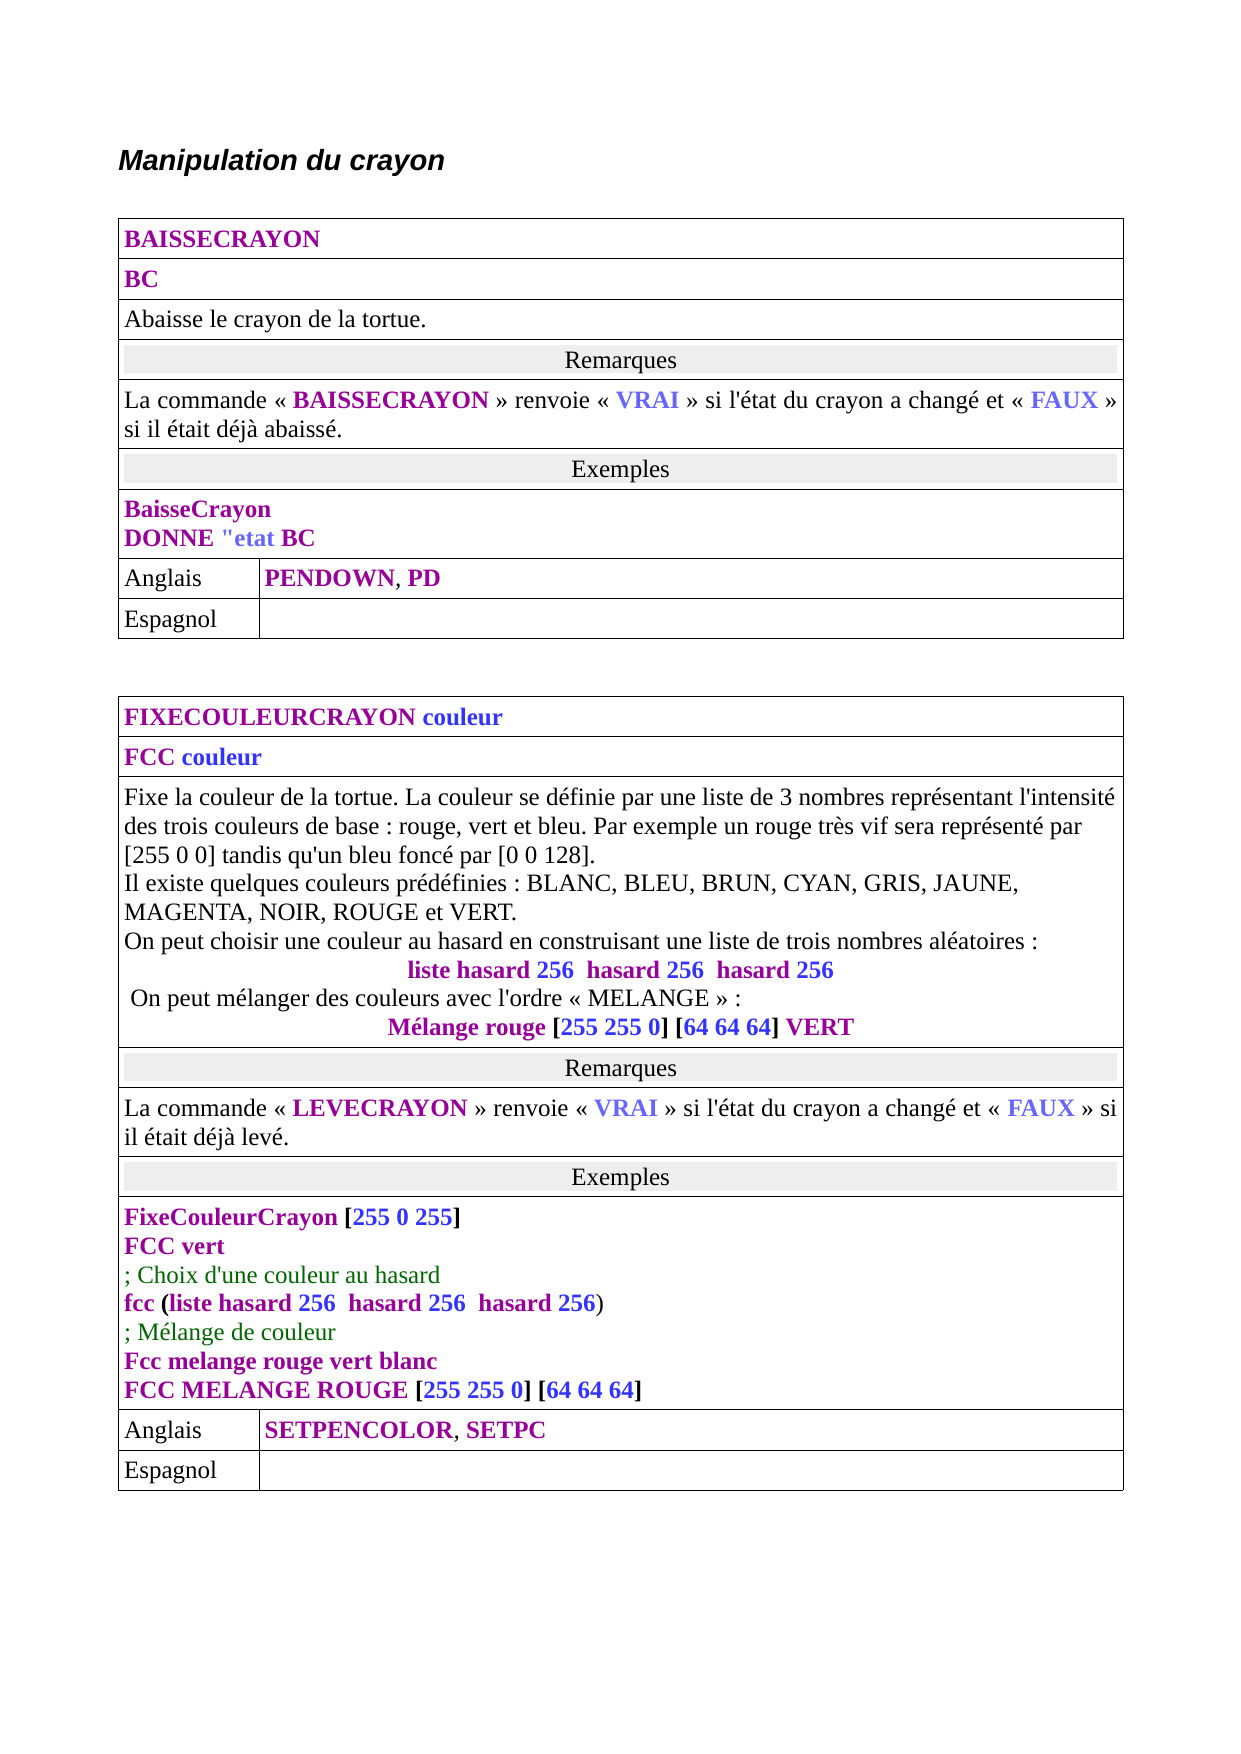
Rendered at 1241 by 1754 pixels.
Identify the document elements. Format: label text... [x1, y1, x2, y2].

table_cell [260, 599, 1123, 638]
table_cell PENDOWN, PD [260, 559, 1123, 598]
table_cell La commande « LEVECRAYON » renvoie « VRAI » si l'état du crayon a changé et « FAUX » si il était déjà levé. [119, 1088, 1123, 1156]
table_cell BC [119, 259, 1123, 298]
table_cell Remarques [119, 1048, 1123, 1087]
table_cell Anglais [119, 559, 259, 598]
table_cell BaisseCrayon DONNE "etat BC [119, 490, 1123, 558]
table_cell SETPENCOLOR, SETPC [260, 1410, 1123, 1449]
table_cell FixeCouleurCrayon [255 0 255] FCC vert ; Choix d'une couleur au hasard fcc (liste hasard 256 hasard 256 hasard 256) ; Mélange de couleur Fcc melange rouge vert blanc FCC MELANGE ROUGE [255 255 0] [64 64 64] [119, 1197, 1123, 1409]
table_cell Remarques [119, 340, 1123, 379]
table_cell Fixe la couleur de la tortue. La couleur se définie par une liste de 3 nombres représentant l'intensité des trois couleurs de base : rouge, vert et bleu. Par exemple un rouge très vif sera représenté par [255 0 0] tandis qu'un bleu foncé par [0 0 128]. Il existe quelques couleurs prédéfinies : BLANC, BLEU, BRUN, CYAN, GRIS, JAUNE, MAGENTA, NOIR, ROUGE et VERT. On peut choisir une couleur au hasard en construisant une liste de trois nombres aléatoires : liste hasard 256 hasard 256 hasard 256 On peut mélanger des couleurs avec l'ordre « MELANGE » : Mélange rouge [255 255 0] [64 64 64] VERT [119, 777, 1123, 1047]
subtitle Manipulation du crayon [118, 143, 1122, 177]
table_cell [260, 1451, 1123, 1490]
table_cell Espagnol [119, 599, 259, 638]
table_cell Espagnol [119, 1451, 259, 1490]
table_cell La commande « BAISSECRAYON » renvoie « VRAI » si l'état du crayon a changé et « FAUX » si il était déjà abaissé. [119, 380, 1123, 448]
table_header BAISSECRAYON [119, 219, 1123, 258]
table_cell Anglais [119, 1410, 259, 1449]
table_header FIXECOULEURCRAYON couleur [119, 697, 1123, 736]
table_cell Exemples [119, 449, 1123, 488]
table_cell FCC couleur [119, 737, 1123, 776]
table_cell Exemples [119, 1157, 1123, 1196]
table_cell Abaisse le crayon de la tortue. [119, 300, 1123, 339]
